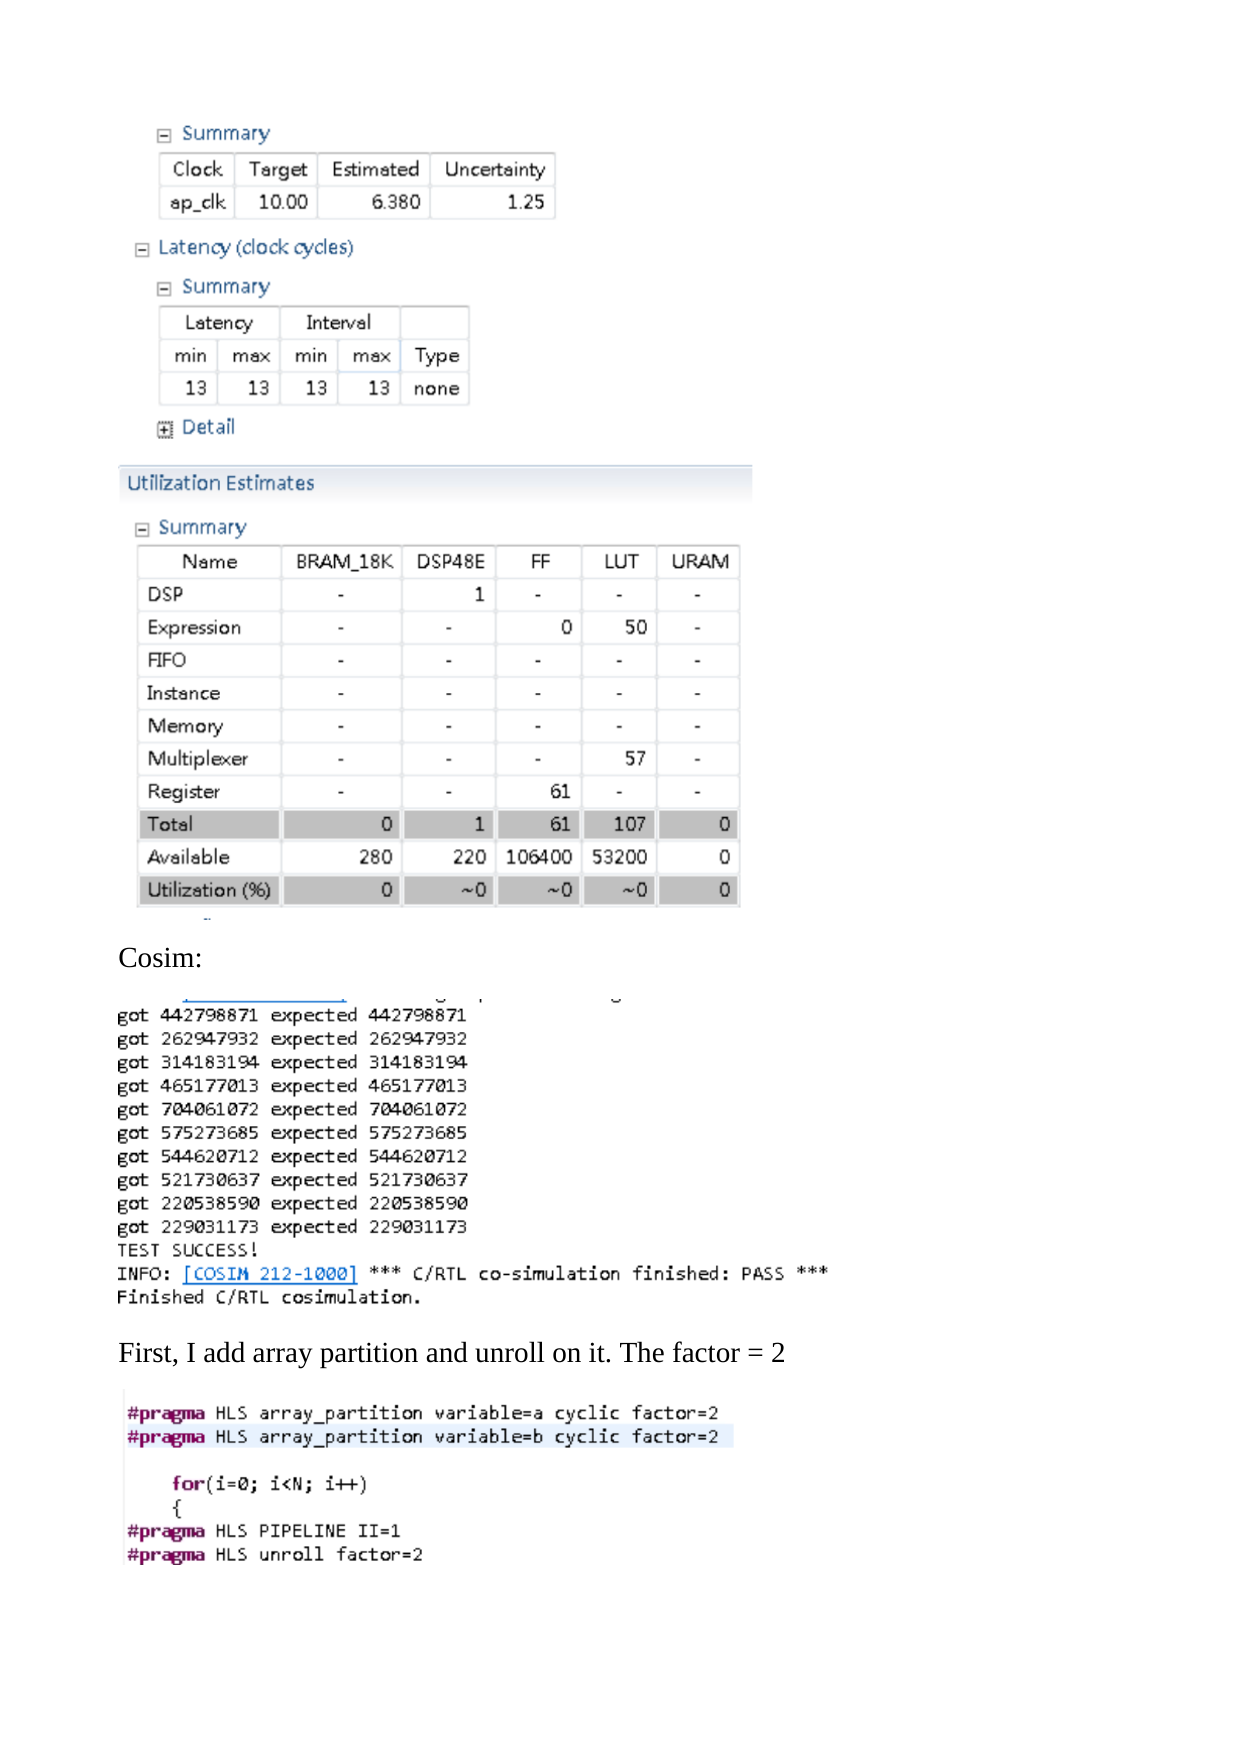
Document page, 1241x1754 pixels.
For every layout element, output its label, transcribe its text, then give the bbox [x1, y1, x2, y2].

text First, I add array partition and unroll on it. The factor = 2 [118, 1335, 1122, 1368]
text Cosim: [118, 941, 1122, 974]
